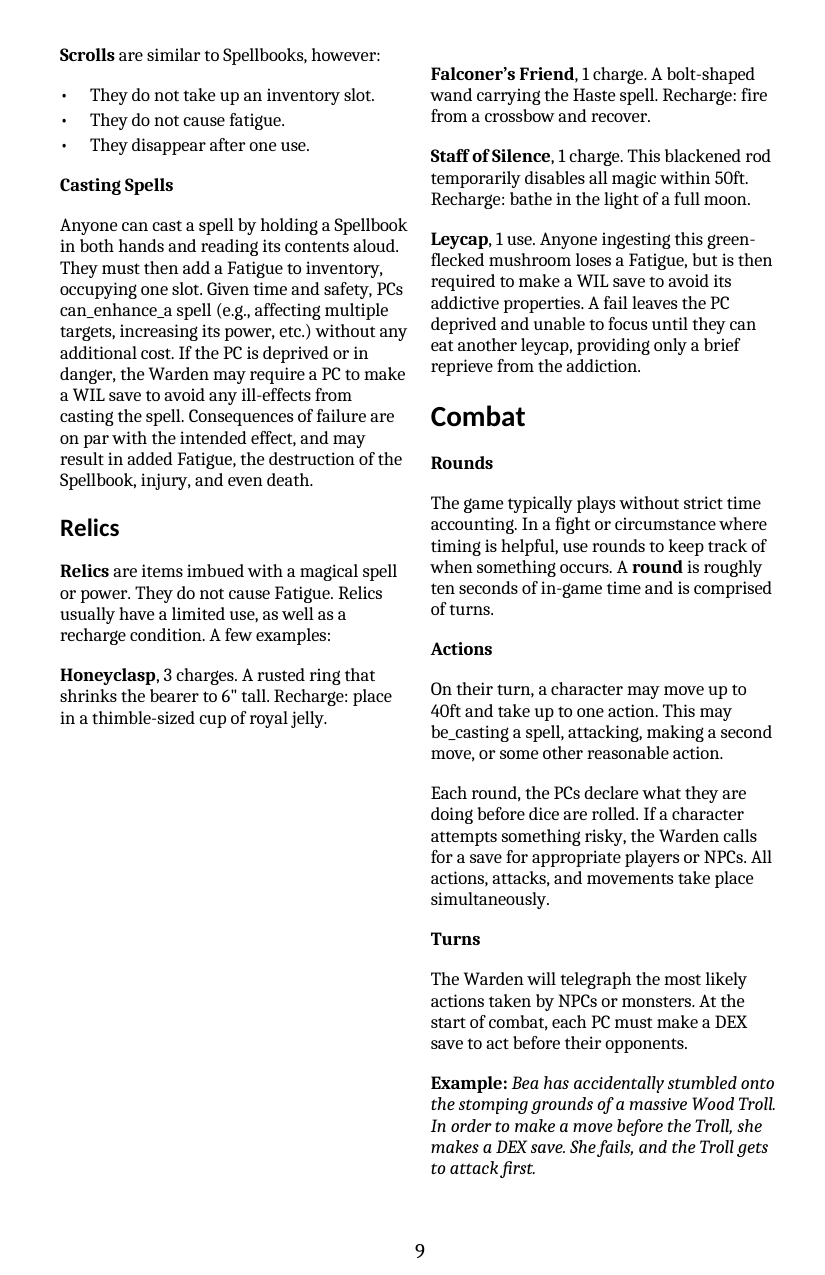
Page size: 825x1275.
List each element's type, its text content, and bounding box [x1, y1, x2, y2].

text Staff of Silence, 1 charge. This blackened rod temporarily disables all magic within 50ft. Recharge: bathe in the light of a full moon. [431, 146, 780, 210]
text Casting Spells [60, 175, 409, 196]
text On their turn, a character may move up to 40ft and take up to one action. This may be_casting a spell, attacking, making a second move, or some other reasonable action. [431, 679, 780, 764]
text Rounds [431, 453, 780, 474]
text Scrolls are similar to Spellbooks, however: [60, 45, 409, 66]
text Turns [431, 929, 780, 950]
text Honeyclasp, 3 charges. A rusted ring that shrinks the bearer to 6" tall. Recharge: place in a thimble-sized cup of royal jelly. [60, 665, 409, 729]
text Leycap, 1 use. Anyone ingesting this green-flecked mushroom loses a Fatigue, but is then required to make a WIL save to avoid its addictive properties. A fail leaves the PC deprived and unable to focus until they can eat another leycap, providing only a brief reprieve from the addiction. [431, 229, 780, 377]
text Relics are items imbued with a magical spell or power. They do not cause Fatigue. Relics usually have a limited use, as well as a recharge condition. A few examples: [60, 561, 409, 646]
subtitle Relics [60, 512, 409, 543]
text The Warden will telegraph the most likely actions taken by NPCs or monsters. At the start of combat, each PC must make a DEX save to act before their opponents. [431, 969, 780, 1054]
subtitle Combat [431, 398, 780, 434]
list They disappear after one use. [60, 135, 409, 156]
text Each round, the PCs declare what they are doing before dice are rolled. If a character attempts something risky, the Warden calls for a save for appropriate players or NPCs. All actions, attacks, and movements take place simultaneously. [431, 783, 780, 910]
text Falconer’s Friend, 1 charge. A bolt-shaped wand carrying the Haste spell. Recharge: fire from a crossbow and recover. [431, 64, 780, 127]
text Anyone can cast a spell by holding a Spellbook in both hands and reading its contents aloud. They must then add a Fatigue to inventory, occupying one slot. Given time and safety, PCs can_enhance_a spell (e.g., affecting multiple targets, increasing its power, etc.) without any additional cost. If the PC is deprived or in danger, the Warden may require a PC to make a WIL save to avoid any ill-effects from casting the spell. Consequences of failure are on par with the intended effect, and may result in added Fatigue, the destruction of the Spellbook, injury, and even death. [60, 215, 409, 491]
list They do not cause fatigue. [60, 110, 409, 131]
text Example: Bea has accidentally stumbled onto the stomping grounds of a massive Wood Troll. In order to make a move before the Troll, she makes a DEX save. She fails, and the Troll gets to attack first. [431, 1073, 780, 1179]
list They do not take up an inventory slot. [60, 85, 409, 106]
text Actions [431, 639, 780, 660]
text The game typically plays without strict time accounting. In a fight or circumstance where timing is helpful, use rounds to keep track of when something occurs. A round is roughly ten seconds of in-game time and is comprised of turns. [431, 493, 780, 620]
